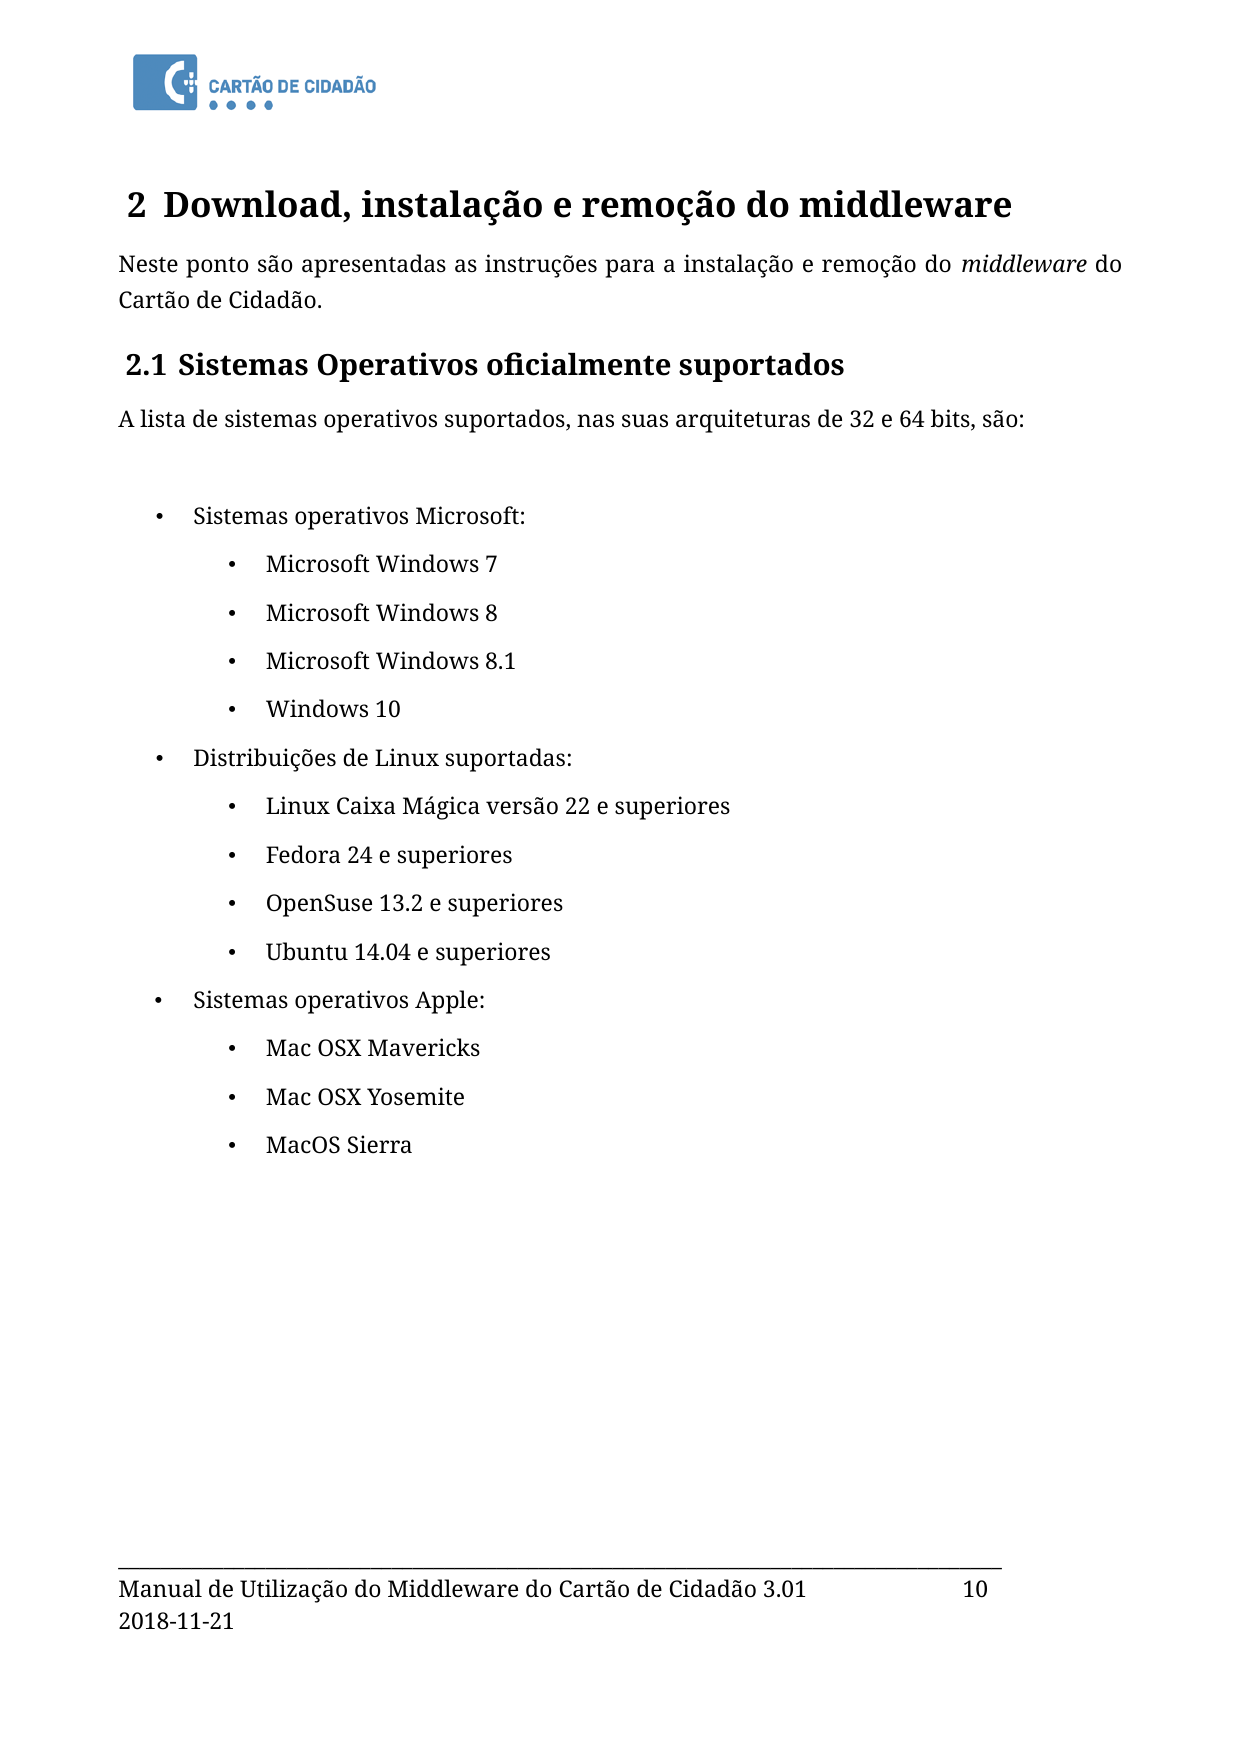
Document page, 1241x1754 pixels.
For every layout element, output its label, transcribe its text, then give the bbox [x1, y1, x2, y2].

list MacOS Sierra [228, 1129, 1122, 1161]
list Windows 10 [228, 693, 1122, 724]
list Sistemas operativos Apple: [154, 984, 1122, 1015]
list Distribuições de Linux suportadas: [156, 742, 1122, 773]
list Fedora 24 e superiores [228, 839, 1122, 870]
list Mac OSX Yosemite [228, 1081, 1122, 1112]
text Neste ponto são apresentadas as instruções para a instalação e remoção do middleware do Cartão de Cidadão. [118, 248, 1122, 315]
subtitle Download, instalação e remoção do middleware [118, 180, 1122, 228]
list Linux Caixa Mágica versão 22 e superiores [228, 790, 1122, 821]
list OpenSuse 13.2 e superiores [228, 887, 1122, 918]
list Microsoft Windows 8 [228, 596, 1122, 628]
list Microsoft Windows 8.1 [228, 645, 1122, 676]
picture [130, 47, 423, 118]
list Mac OSX Mavericks [228, 1032, 1122, 1064]
list Ubuntu 14.04 e superiores [228, 936, 1122, 967]
subtitle Sistemas Operativos oficialmente suportados [118, 344, 1122, 384]
text A lista de sistemas operativos suportados, nas suas arquiteturas de 32 e 64 bits, são: [118, 403, 1122, 434]
list Sistemas operativos Microsoft: [156, 499, 1122, 531]
list Microsoft Windows 7 [228, 548, 1122, 579]
